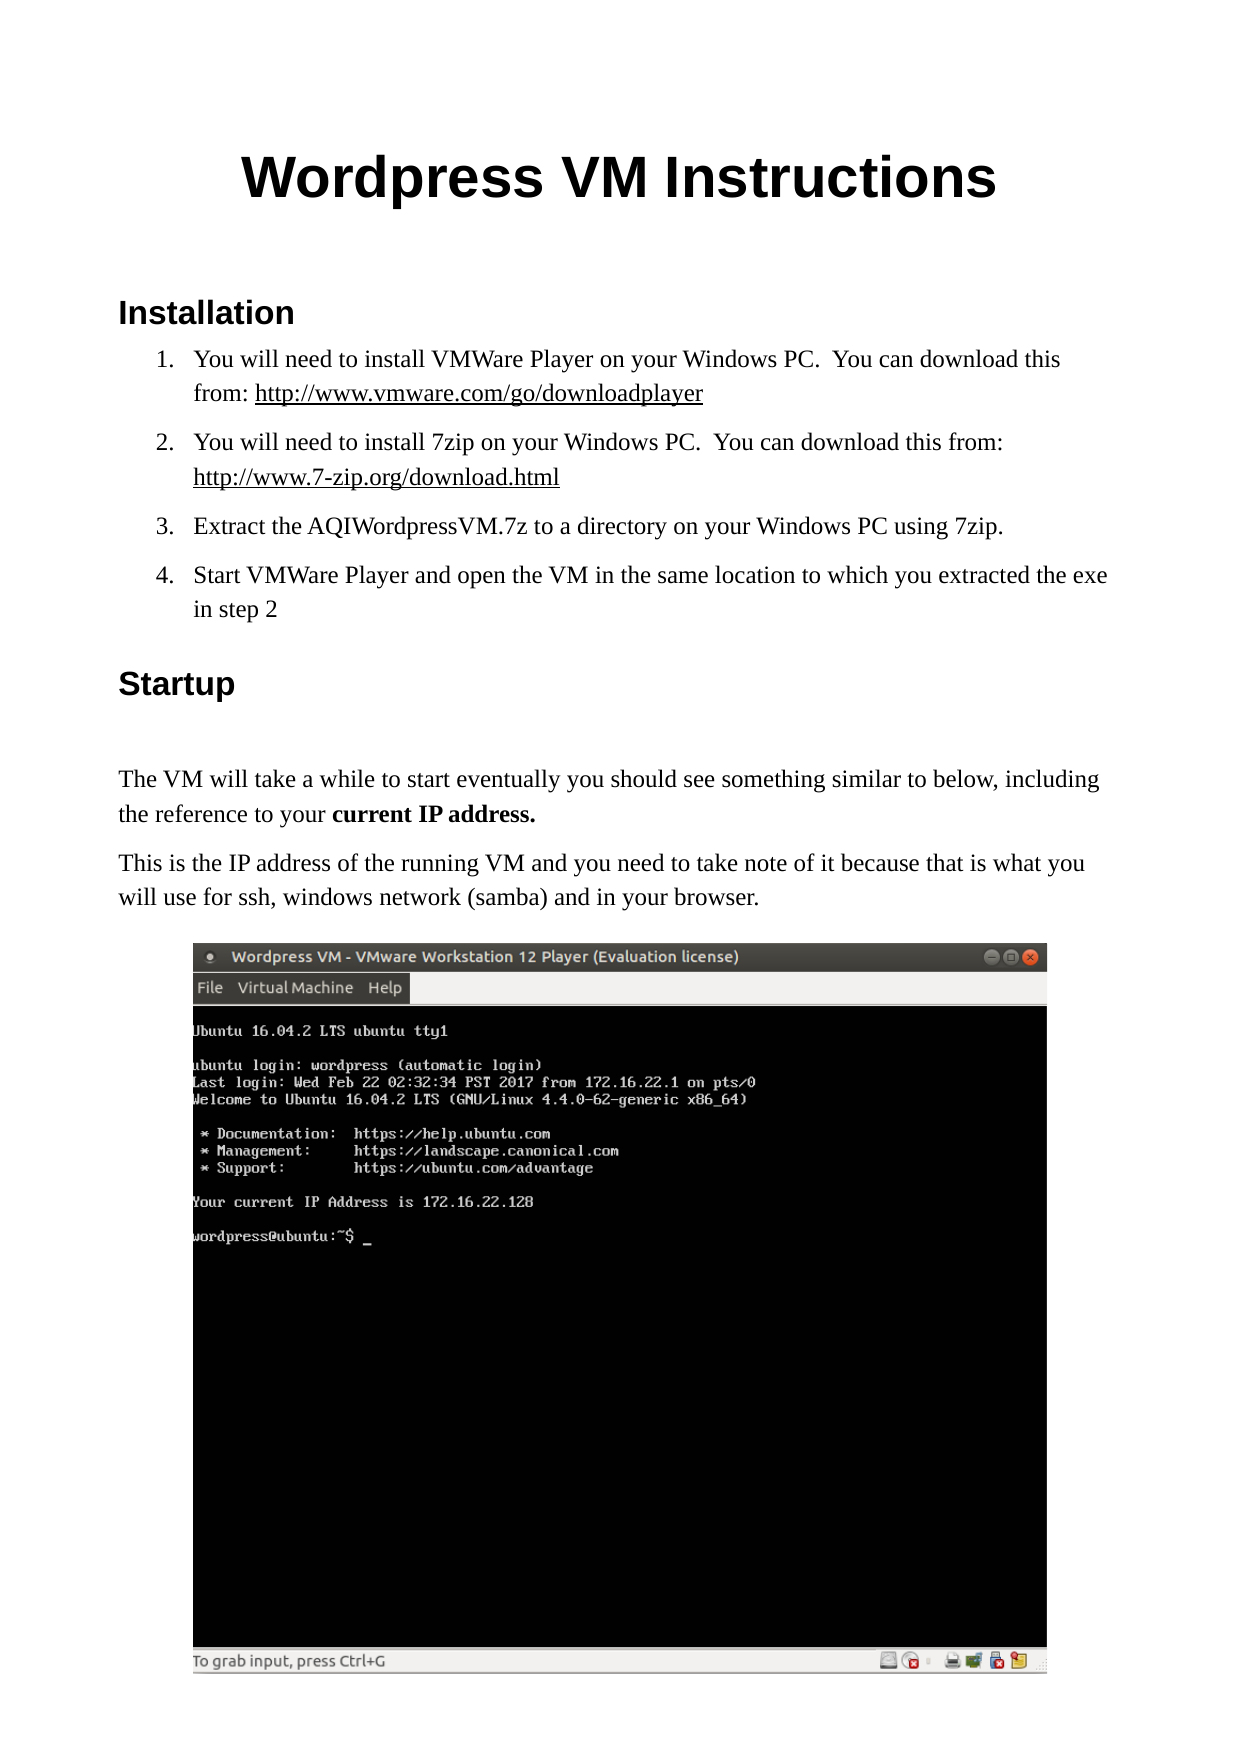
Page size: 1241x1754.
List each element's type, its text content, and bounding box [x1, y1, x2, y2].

text The VM will take a while to start eventually you should see something similar to below, including the reference to your current IP address. [118, 764, 1122, 828]
picture [193, 943, 1048, 1674]
subtitle Installation [118, 293, 1122, 331]
text This is the IP address of the running VM and you need to take note of it because that is what you will use for ssh, windows network (samba) and in your browser. [118, 848, 1122, 911]
subtitle Startup [118, 664, 1122, 703]
list You will need to install 7zip on your Windows PC. You can download this from: http://www.7-zip.org/download.html [156, 427, 1122, 491]
list You will need to install VMWare Player on your Windows PC. You can download this from: http://www.vmware.com/go/downloadplayer [156, 344, 1122, 407]
list Extract the AQIWordpressVM.7z to a directory on your Windows PC using 7zip. [156, 511, 1122, 539]
list Start VMWare Player and open the VM in the same location to which you extracted the exe in step 2 [156, 560, 1122, 623]
title Wordpress VM Instructions [118, 143, 1122, 210]
